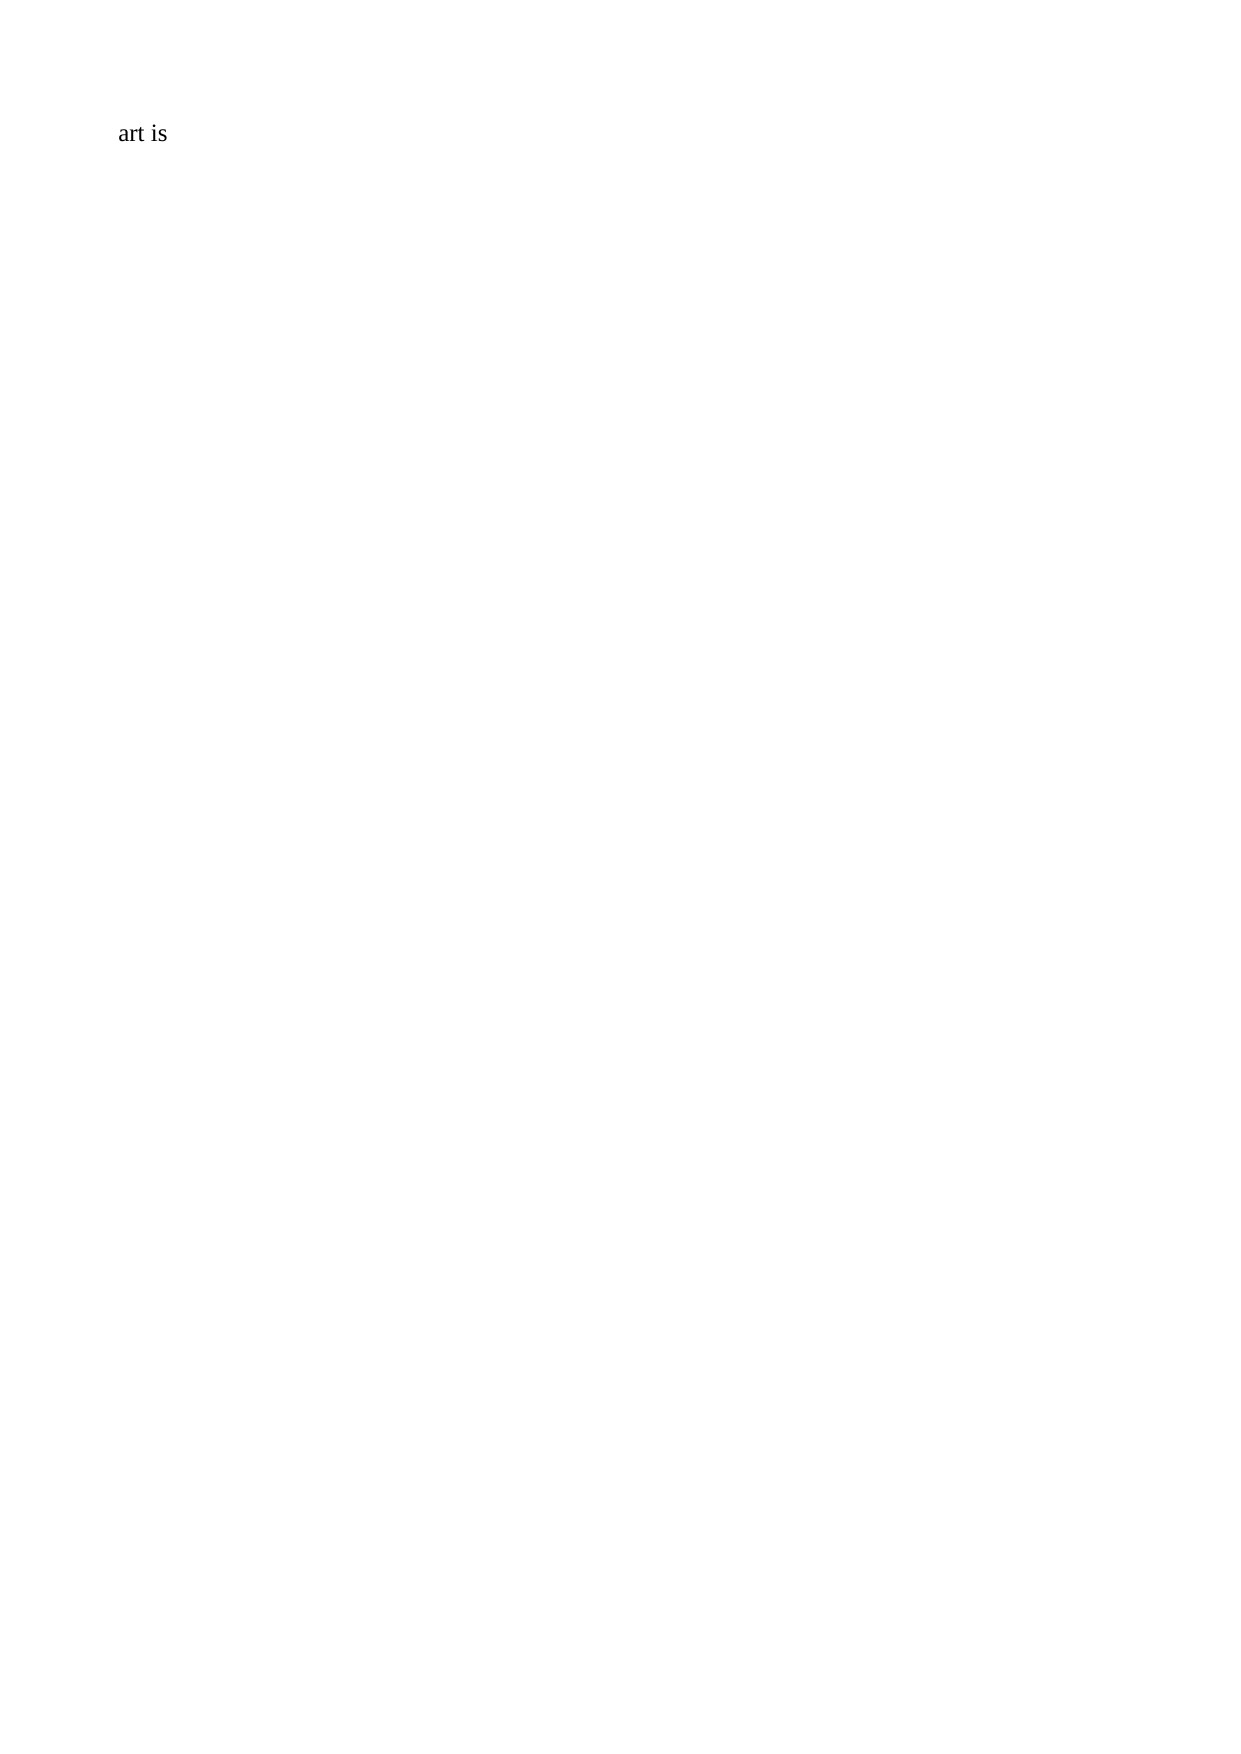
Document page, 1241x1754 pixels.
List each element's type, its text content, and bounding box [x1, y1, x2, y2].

text art is [118, 118, 1122, 147]
